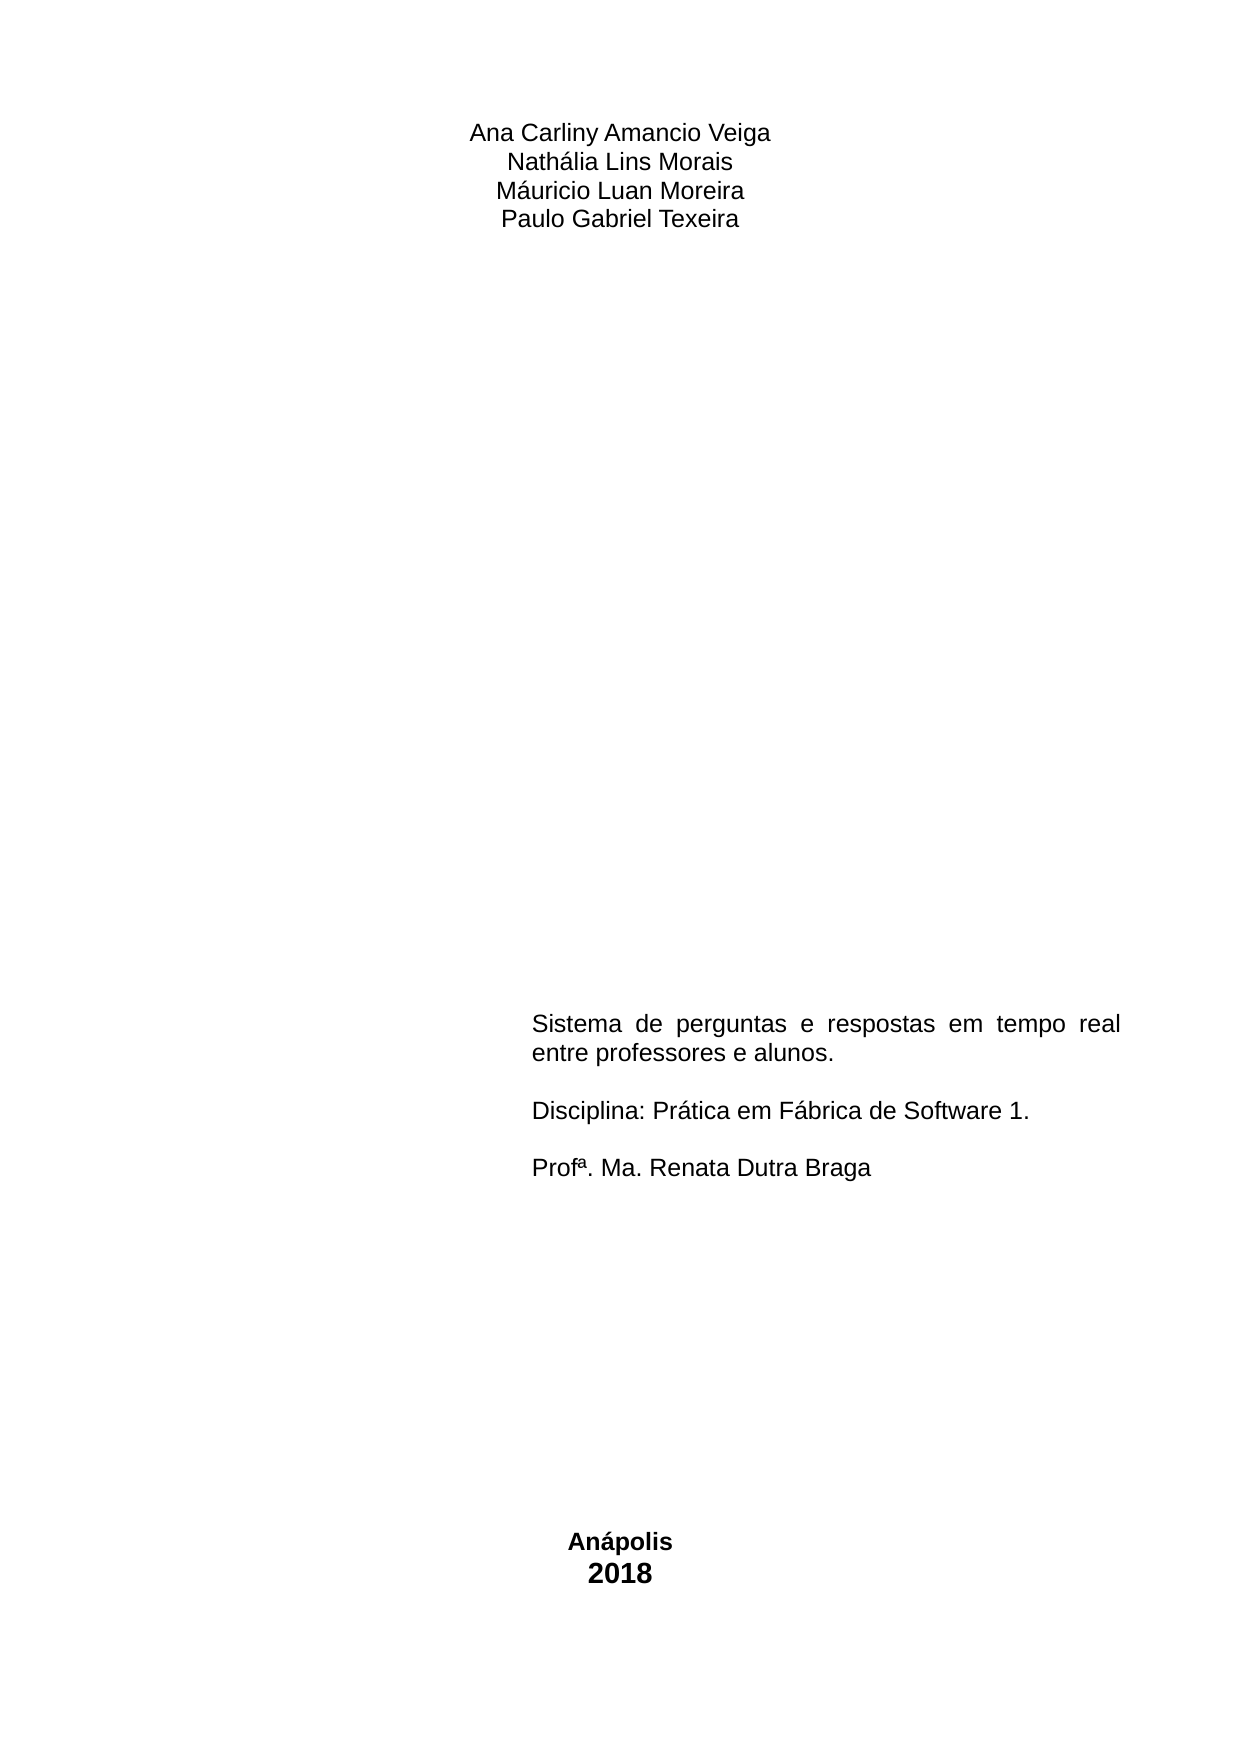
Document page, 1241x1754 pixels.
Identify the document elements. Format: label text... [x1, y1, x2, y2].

text Nathália Lins Morais [118, 147, 1122, 176]
text Anápolis [118, 1527, 1122, 1556]
text Paulo Gabriel Texeira [118, 204, 1122, 233]
text Profª. Ma. Renata Dutra Braga [532, 1153, 1122, 1182]
text Sistema de perguntas e respostas em tempo real entre professores e alunos. [532, 1009, 1122, 1067]
text Disciplina: Prática em Fábrica de Software 1. [532, 1096, 1122, 1124]
text Máuricio Luan Moreira [118, 176, 1122, 204]
text Ana Carliny Amancio Veiga [118, 118, 1122, 147]
text 2018 [118, 1556, 1122, 1589]
